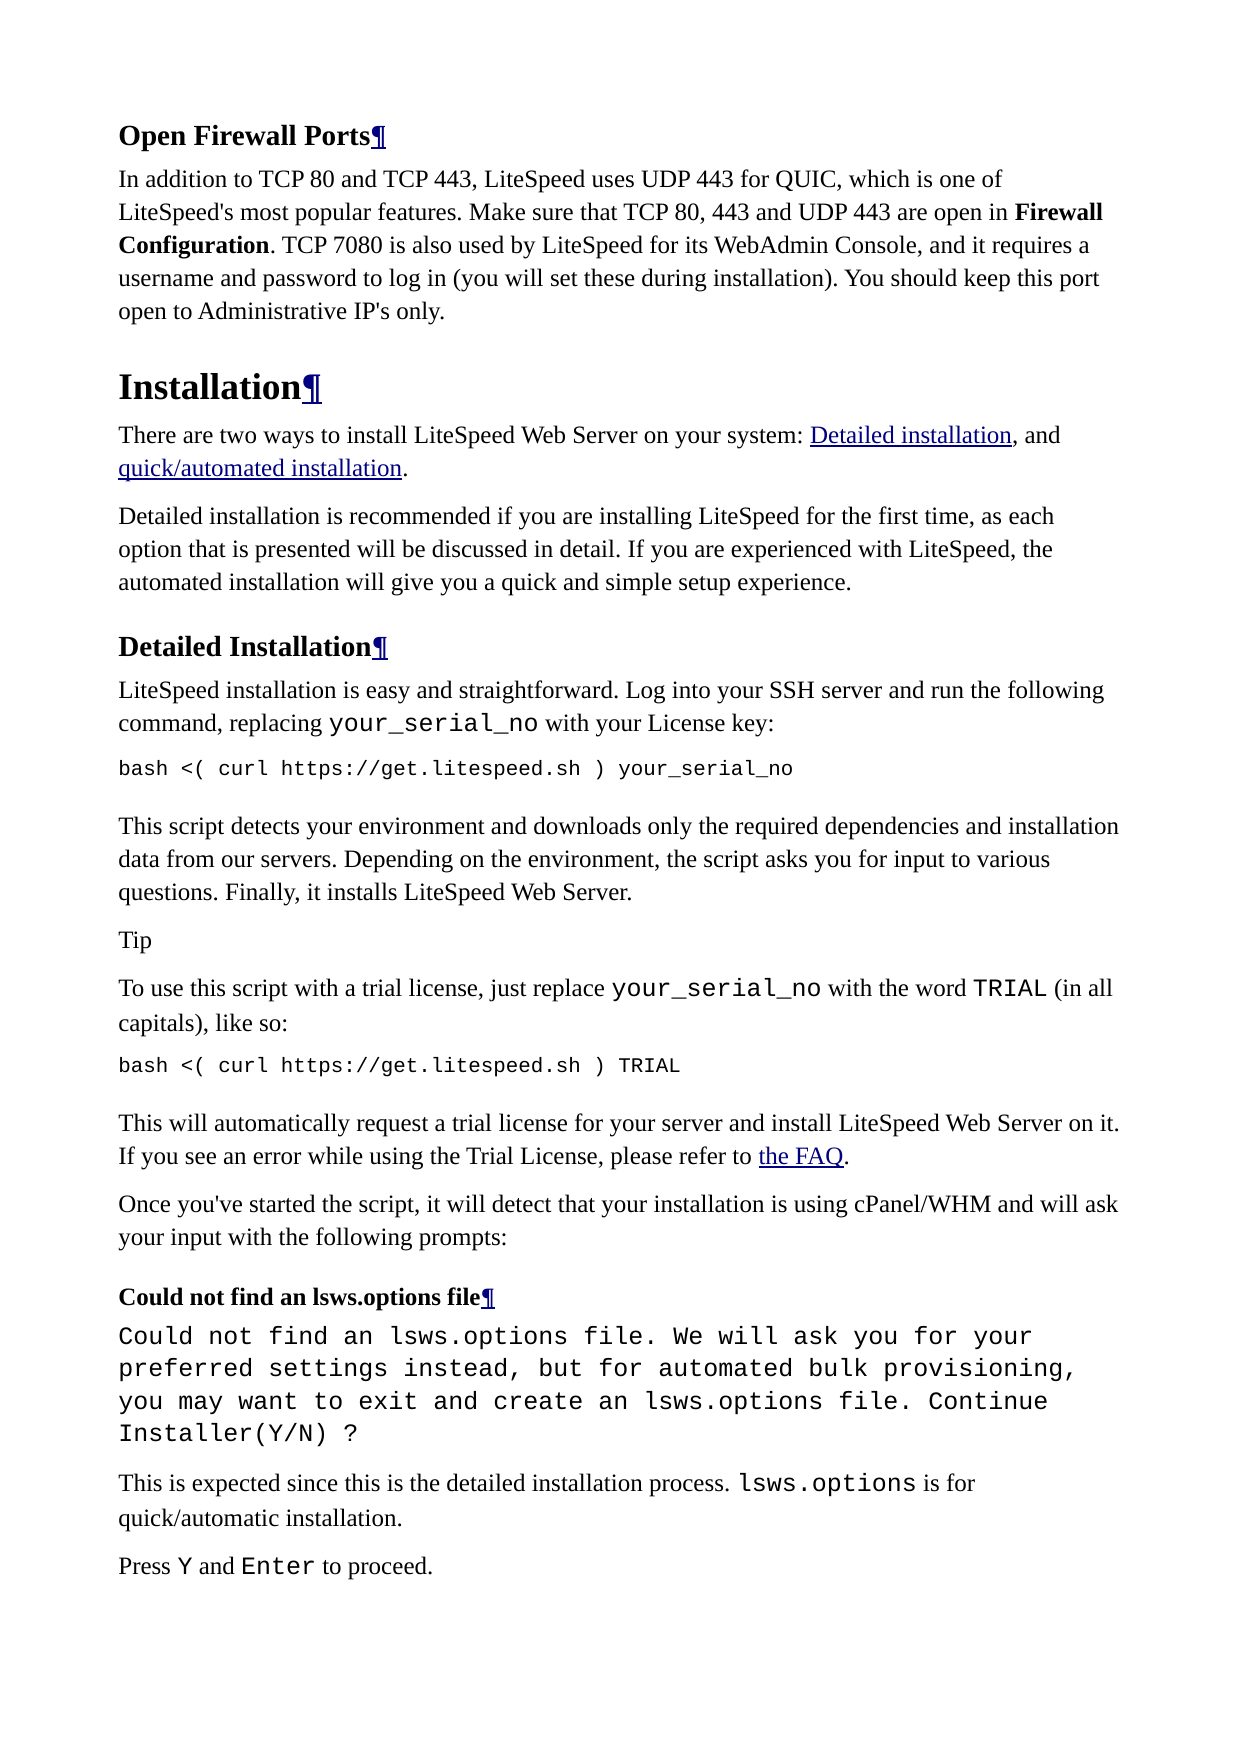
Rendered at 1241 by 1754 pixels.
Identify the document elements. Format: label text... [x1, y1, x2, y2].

text Detailed installation is recommended if you are installing LiteSpeed for the first time, as each option that is presented will be discussed in detail. If you are experienced with LiteSpeed, the automated installation will give you a quick and simple setup experience. [118, 501, 1122, 596]
subtitle Could not find an lsws.options file¶ [118, 1282, 1122, 1311]
text There are two ways to install LiteSpeed Web Server on your system: Detailed installation, and quick/automated installation. [118, 420, 1122, 482]
subtitle Detailed Installation¶ [118, 629, 1122, 663]
text In addition to TCP 80 and TCP 443, LiteSpeed uses UDP 443 for QUIC, which is one of LiteSpeed's most popular features. Make sure that TCP 80, 443 and UDP 443 are open in Firewall Configuration. TCP 7080 is also used by LiteSpeed for its WebAdmin Console, and it requires a username and password to log in (you will set these during installation). You should keep this port open to Administrative IP's only. [118, 164, 1122, 325]
text This is expected since this is the detailed installation process. lsws.options is for quick/automatic installation. [118, 1468, 1122, 1532]
text To use this script with a trial license, just replace your_serial_no with the word TRIAL (in all capitals), like so: [118, 973, 1122, 1036]
text LiteSpeed installation is easy and straightforward. Log into your SSH server and run the following command, replacing your_serial_no with your License key: [118, 675, 1122, 739]
text Tip [118, 925, 1122, 954]
text Could not find an lsws.options file. We will ask you for your preferred settings instead, but for automated bulk provisioning, you may want to exit and create an lsws.options file. Continue Installer(Y/N) ? [118, 1323, 1122, 1449]
text bash <( curl https://get.litespeed.sh ) TRIAL [118, 1055, 1122, 1079]
text Once you've started the script, it will detect that your installation is using cPanel/WHM and will ask your input with the following prompts: [118, 1189, 1122, 1251]
text Press Y and Enter to proceed. [118, 1551, 1122, 1582]
text This script detects your environment and downloads only the required dependencies and installation data from our servers. Depending on the environment, the script asks you for input to various questions. Finally, it installs LiteSpeed Web Server. [118, 811, 1122, 906]
text bash <( curl https://get.litespeed.sh ) your_serial_no [118, 758, 1122, 782]
text This will automatically request a trial license for your server and install LiteSpeed Web Server on it. If you see an error while using the Trial License, please refer to the FAQ. [118, 1108, 1122, 1170]
subtitle Installation¶ [118, 365, 1122, 408]
subtitle Open Firewall Ports¶ [118, 118, 1122, 152]
